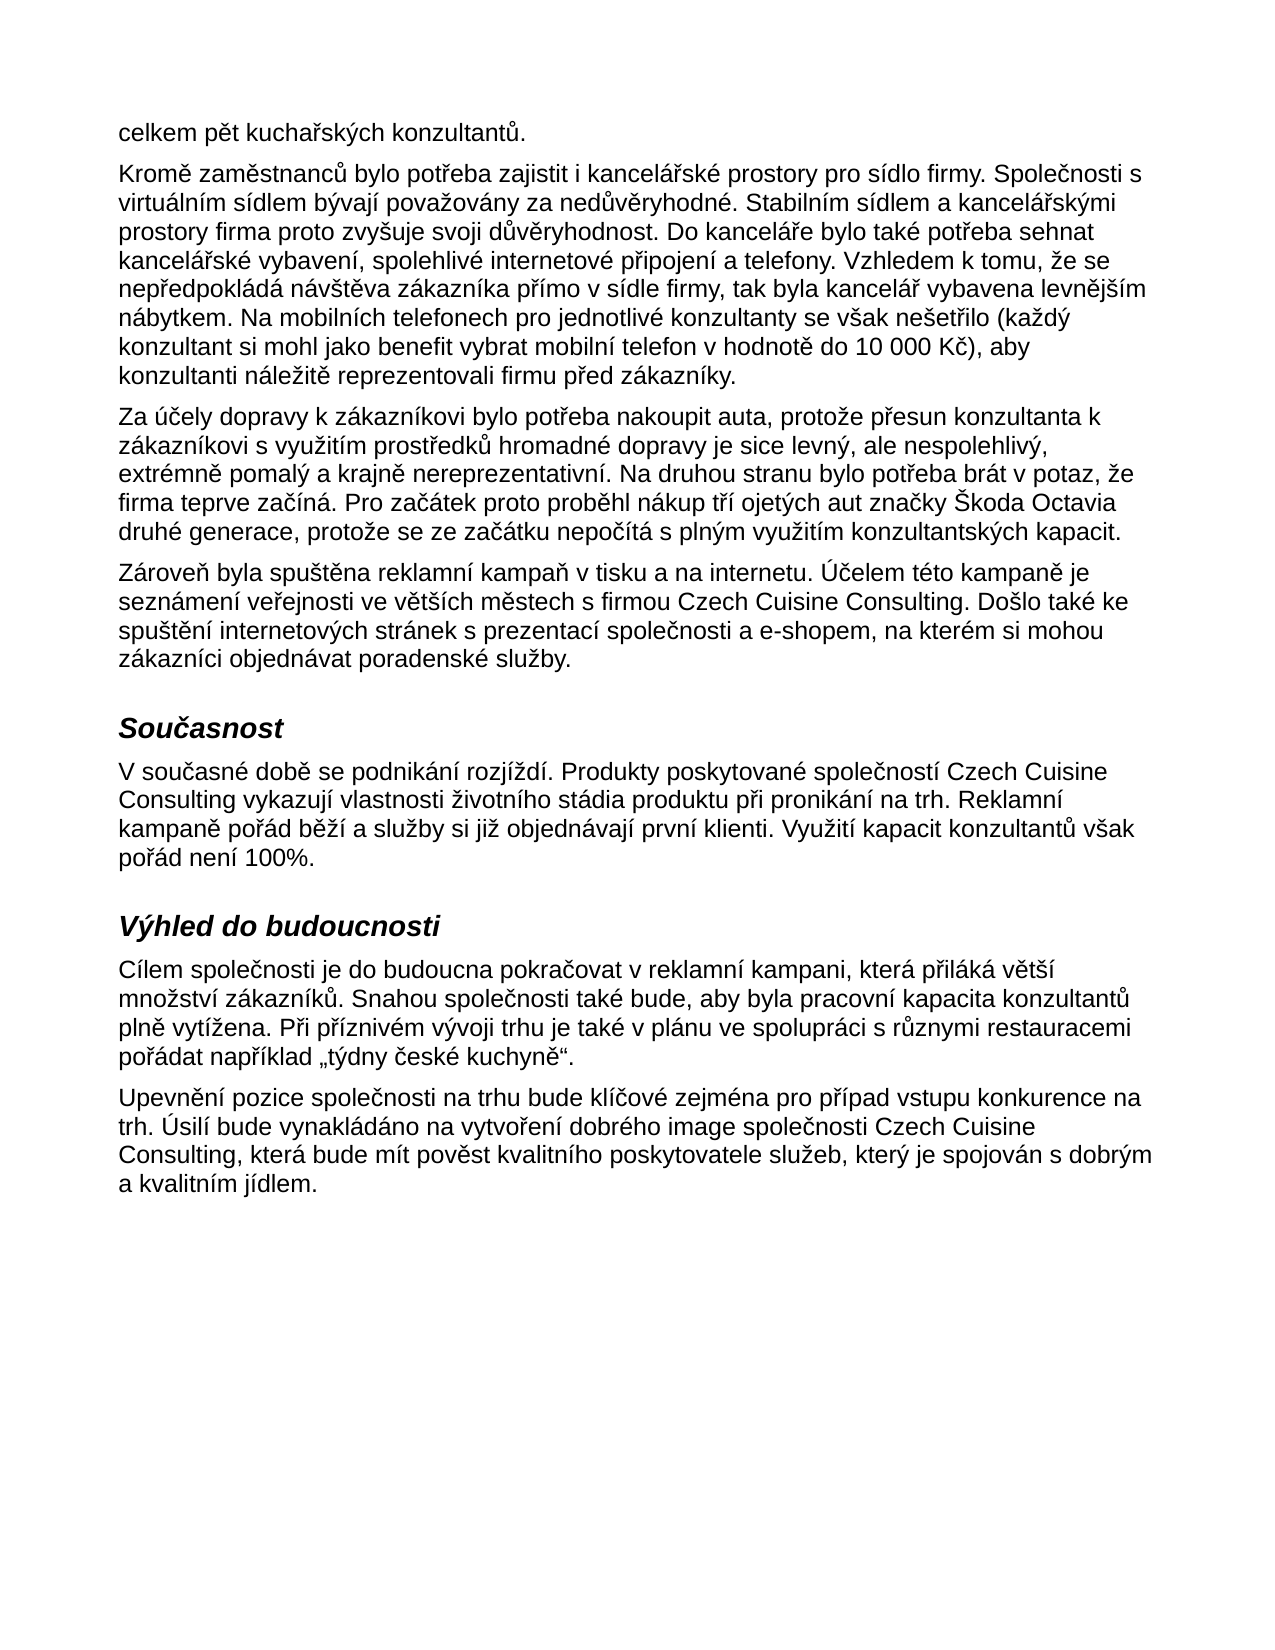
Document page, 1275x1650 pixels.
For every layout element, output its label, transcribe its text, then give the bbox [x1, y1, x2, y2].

text Zároveň byla spuštěna reklamní kampaň v tisku a na internetu. Účelem této kampaně je seznámení veřejnosti ve větších městech s firmou Czech Cuisine Consulting. Došlo také ke spuštění internetových stránek s prezentací společnosti a e-shopem, na kterém si mohou zákazníci objednávat poradenské služby. [118, 558, 1157, 673]
subtitle Současnost [118, 711, 1157, 744]
text Za účely dopravy k zákazníkovi bylo potřeba nakoupit auta, protože přesun konzultanta k zákazníkovi s využitím prostředků hromadné dopravy je sice levný, ale nespolehlivý, extrémně pomalý a krajně nereprezentativní. Na druhou stranu bylo potřeba brát v potaz, že firma teprve začíná. Pro začátek proto proběhl nákup tří ojetých aut značky Škoda Octavia druhé generace, protože se ze začátku nepočítá s plným využitím konzultantských kapacit. [118, 402, 1157, 546]
text Upevnění pozice společnosti na trhu bude klíčové zejména pro případ vstupu konkurence na trh. Úsilí bude vynakládáno na vytvoření dobrého image společnosti Czech Cuisine Consulting, která bude mít pověst kvalitního poskytovatele služeb, který je spojován s dobrým a kvalitním jídlem. [118, 1083, 1157, 1198]
text celkem pět kuchařských konzultantů. [118, 118, 1157, 147]
text V současné době se podnikání rozjíždí. Produkty poskytované společností Czech Cuisine Consulting vykazují vlastnosti životního stádia produktu při pronikání na trh. Reklamní kampaně pořád běží a služby si již objednávají první klienti. Využití kapacit konzultantů však pořád není 100%. [118, 757, 1157, 872]
text Kromě zaměstnanců bylo potřeba zajistit i kancelářské prostory pro sídlo firmy. Společnosti s virtuálním sídlem bývají považovány za nedůvěryhodné. Stabilním sídlem a kancelářskými prostory firma proto zvyšuje svoji důvěryhodnost. Do kanceláře bylo také potřeba sehnat kancelářské vybavení, spolehlivé internetové připojení a telefony. Vzhledem k tomu, že se nepředpokládá návštěva zákazníka přímo v sídle firmy, tak byla kancelář vybavena levnějším nábytkem. Na mobilních telefonech pro jednotlivé konzultanty se však nešetřilo (každý konzultant si mohl jako benefit vybrat mobilní telefon v hodnotě do 10 000 Kč), aby konzultanti náležitě reprezentovali firmu před zákazníky. [118, 159, 1157, 389]
text Cílem společnosti je do budoucna pokračovat v reklamní kampani, která přiláká větší množství zákazníků. Snahou společnosti také bude, aby byla pracovní kapacita konzultantů plně vytížena. Při příznivém vývoji trhu je také v plánu ve spolupráci s různymi restauracemi pořádat například „týdny české kuchyně“. [118, 955, 1157, 1070]
subtitle Výhled do budoucnosti [118, 909, 1157, 943]
